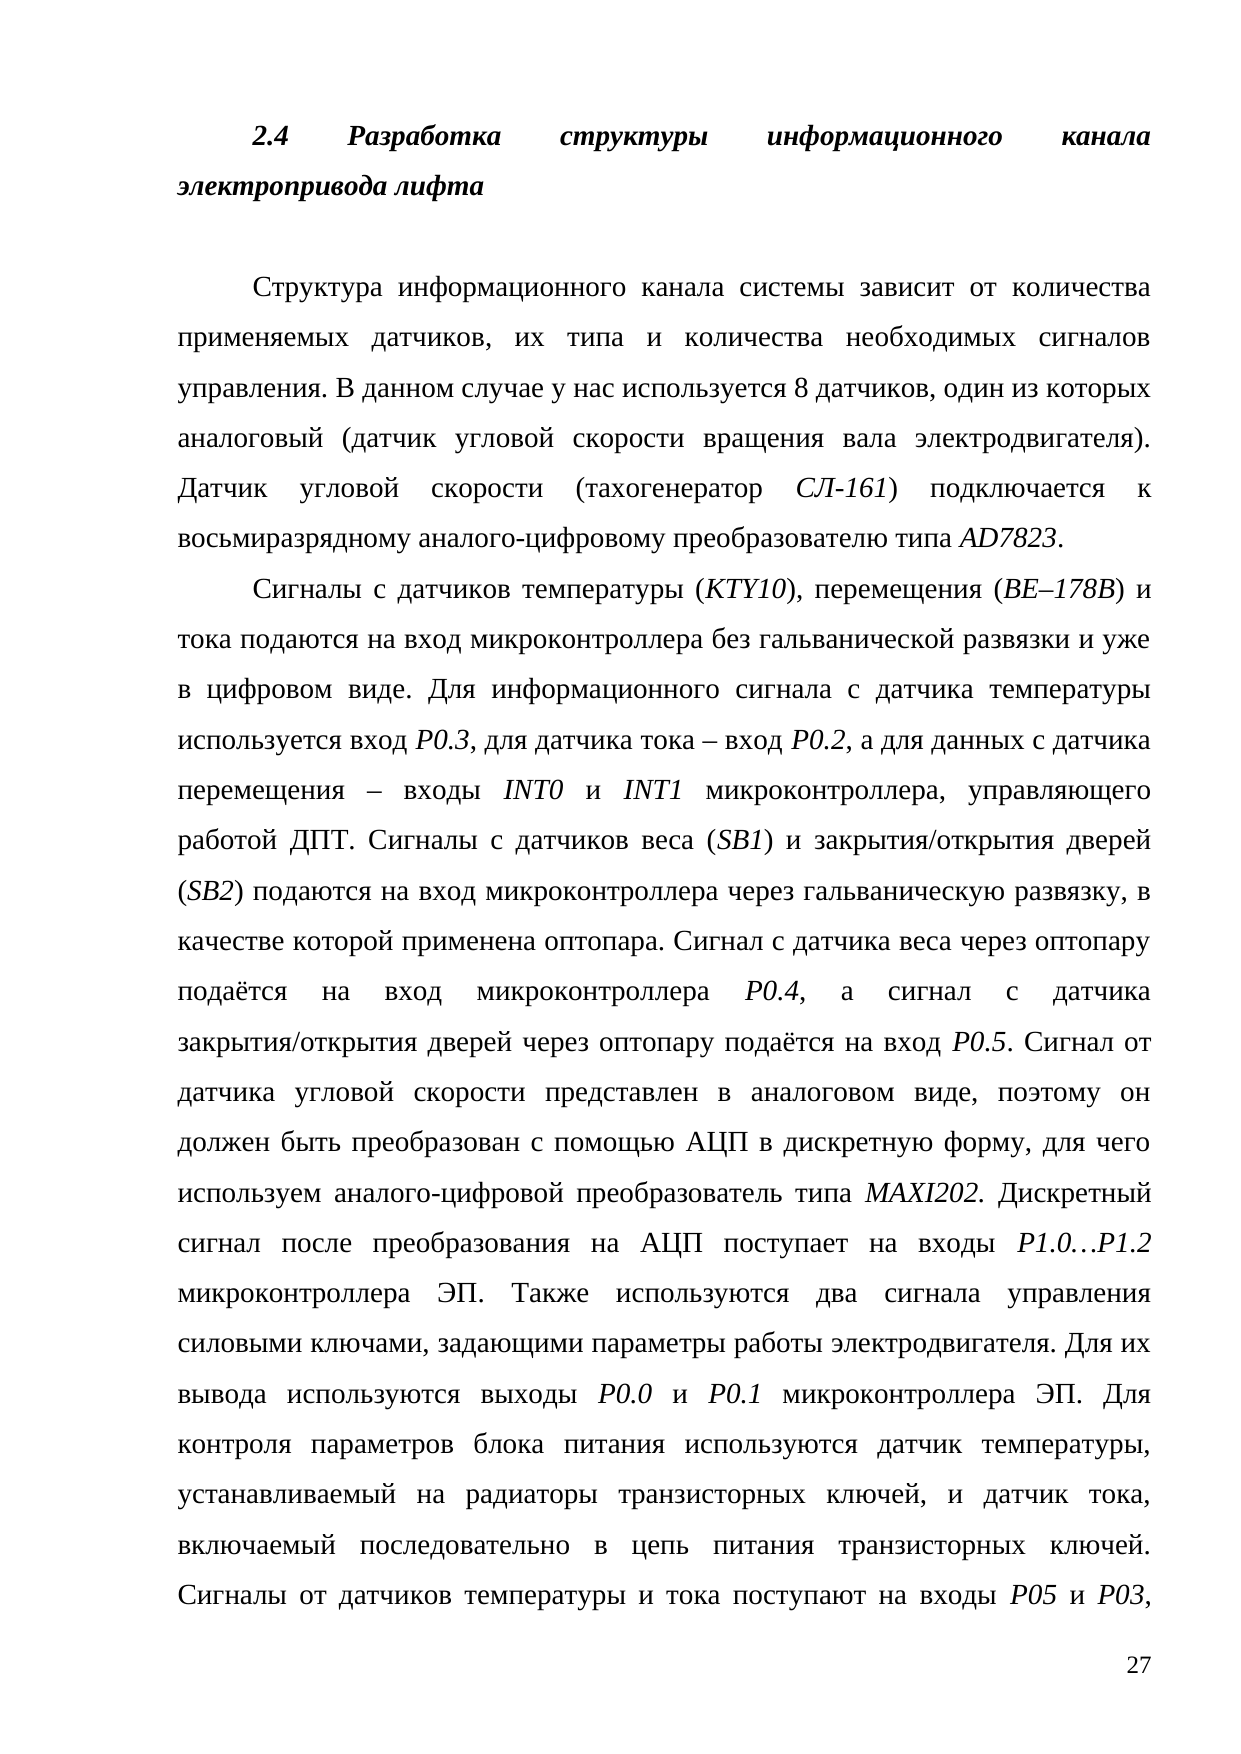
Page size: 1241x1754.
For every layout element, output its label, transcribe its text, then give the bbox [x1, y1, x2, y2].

subtitle 2.4 Разработка структуры информационного канала электропривода лифта [177, 118, 1152, 202]
text Сигналы с датчиков температуры (КТY10), перемещения (ВЕ–178В) и тока подаются на вход микроконтроллера без гальванической развязки и уже в цифровом виде. Для информационного сигнала с датчика температуры используется вход Р0.3, для датчика тока – вход Р0.2, а для данных с датчика перемещения – входы INT0 и INT1 микроконтроллера, управляющего работой ДПТ. Сигналы с датчиков веса (SB1) и закрытия/открытия дверей (SB2) подаются на вход микроконтроллера через гальваническую развязку, в качестве которой применена оптопара. Сигнал с датчика веса через оптопару подаётся на вход микроконтроллера Р0.4, а сигнал с датчика закрытия/открытия дверей через оптопару подаётся на вход Р0.5. Сигнал от датчика угловой скорости представлен в аналоговом виде, поэтому он должен быть преобразован с помощью АЦП в дискретную форму, для чего используем аналого-цифровой преобразователь типа MAXI202. Дискретный сигнал после преобразования на АЦП поступает на входы Р1.0…Р1.2 микроконтроллера ЭП. Также используются два сигнала управления силовыми ключами, задающими параметры работы электродвигателя. Для их вывода используются выходы Р0.0 и Р0.1 микроконтроллера ЭП. Для контроля параметров блока питания используются датчик температуры, устанавливаемый на радиаторы транзисторных ключей, и датчик тока, включаемый последовательно в цепь питания транзисторных ключей. Сигналы от датчиков температуры и тока поступают на входы Р05 и Р03, [177, 571, 1152, 1611]
text Структура информационного канала системы зависит от количества применяемых датчиков, их типа и количества необходимых сигналов управления. В данном случае у нас используется 8 датчиков, один из которых аналоговый (датчик угловой скорости вращения вала электродвигателя). Датчик угловой скорости (тахогенератор СЛ-161) подключается к восьмиразрядному аналого-цифровому преобразователю типа AD7823. [177, 269, 1152, 554]
